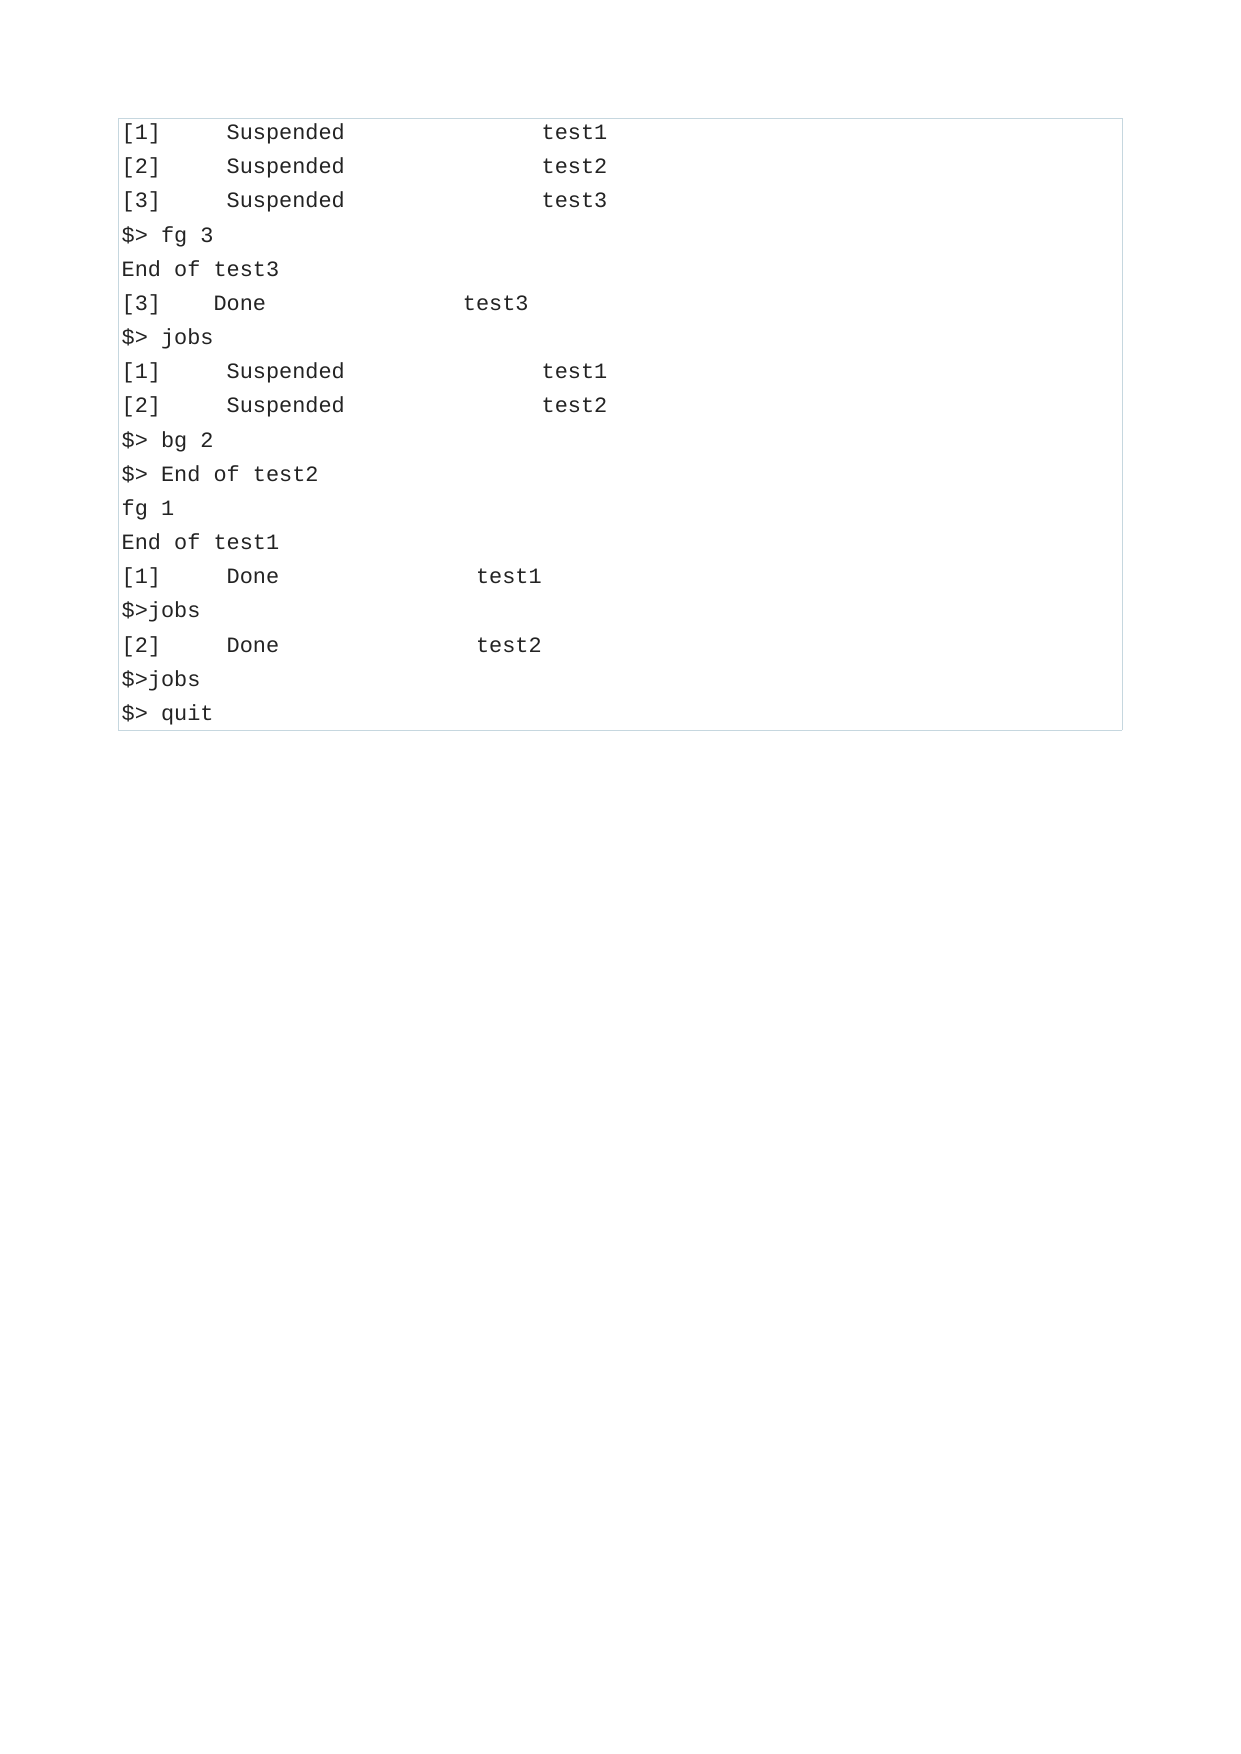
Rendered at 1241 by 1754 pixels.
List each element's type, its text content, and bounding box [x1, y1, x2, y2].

text [3] Suspended test3 [119, 186, 1122, 214]
text $>jobs [119, 665, 1122, 693]
text [3] Done test3 [119, 289, 1122, 317]
text [1] Done test1 [119, 562, 1122, 590]
text $> End of test2 [119, 460, 1122, 488]
text $> jobs [119, 323, 1122, 351]
text $> fg 3 [119, 221, 1122, 249]
text fg 1 [119, 494, 1122, 522]
text [1] Suspended test1 [119, 119, 1122, 146]
text [2] Suspended test2 [119, 391, 1122, 419]
text End of test1 [119, 528, 1122, 556]
text $> quit [119, 699, 1122, 730]
text [2] Suspended test2 [119, 152, 1122, 180]
text $>jobs [119, 596, 1122, 624]
text [1] Suspended test1 [119, 357, 1122, 385]
text End of test3 [119, 255, 1122, 283]
text [2] Done test2 [119, 631, 1122, 659]
text $> bg 2 [119, 426, 1122, 454]
